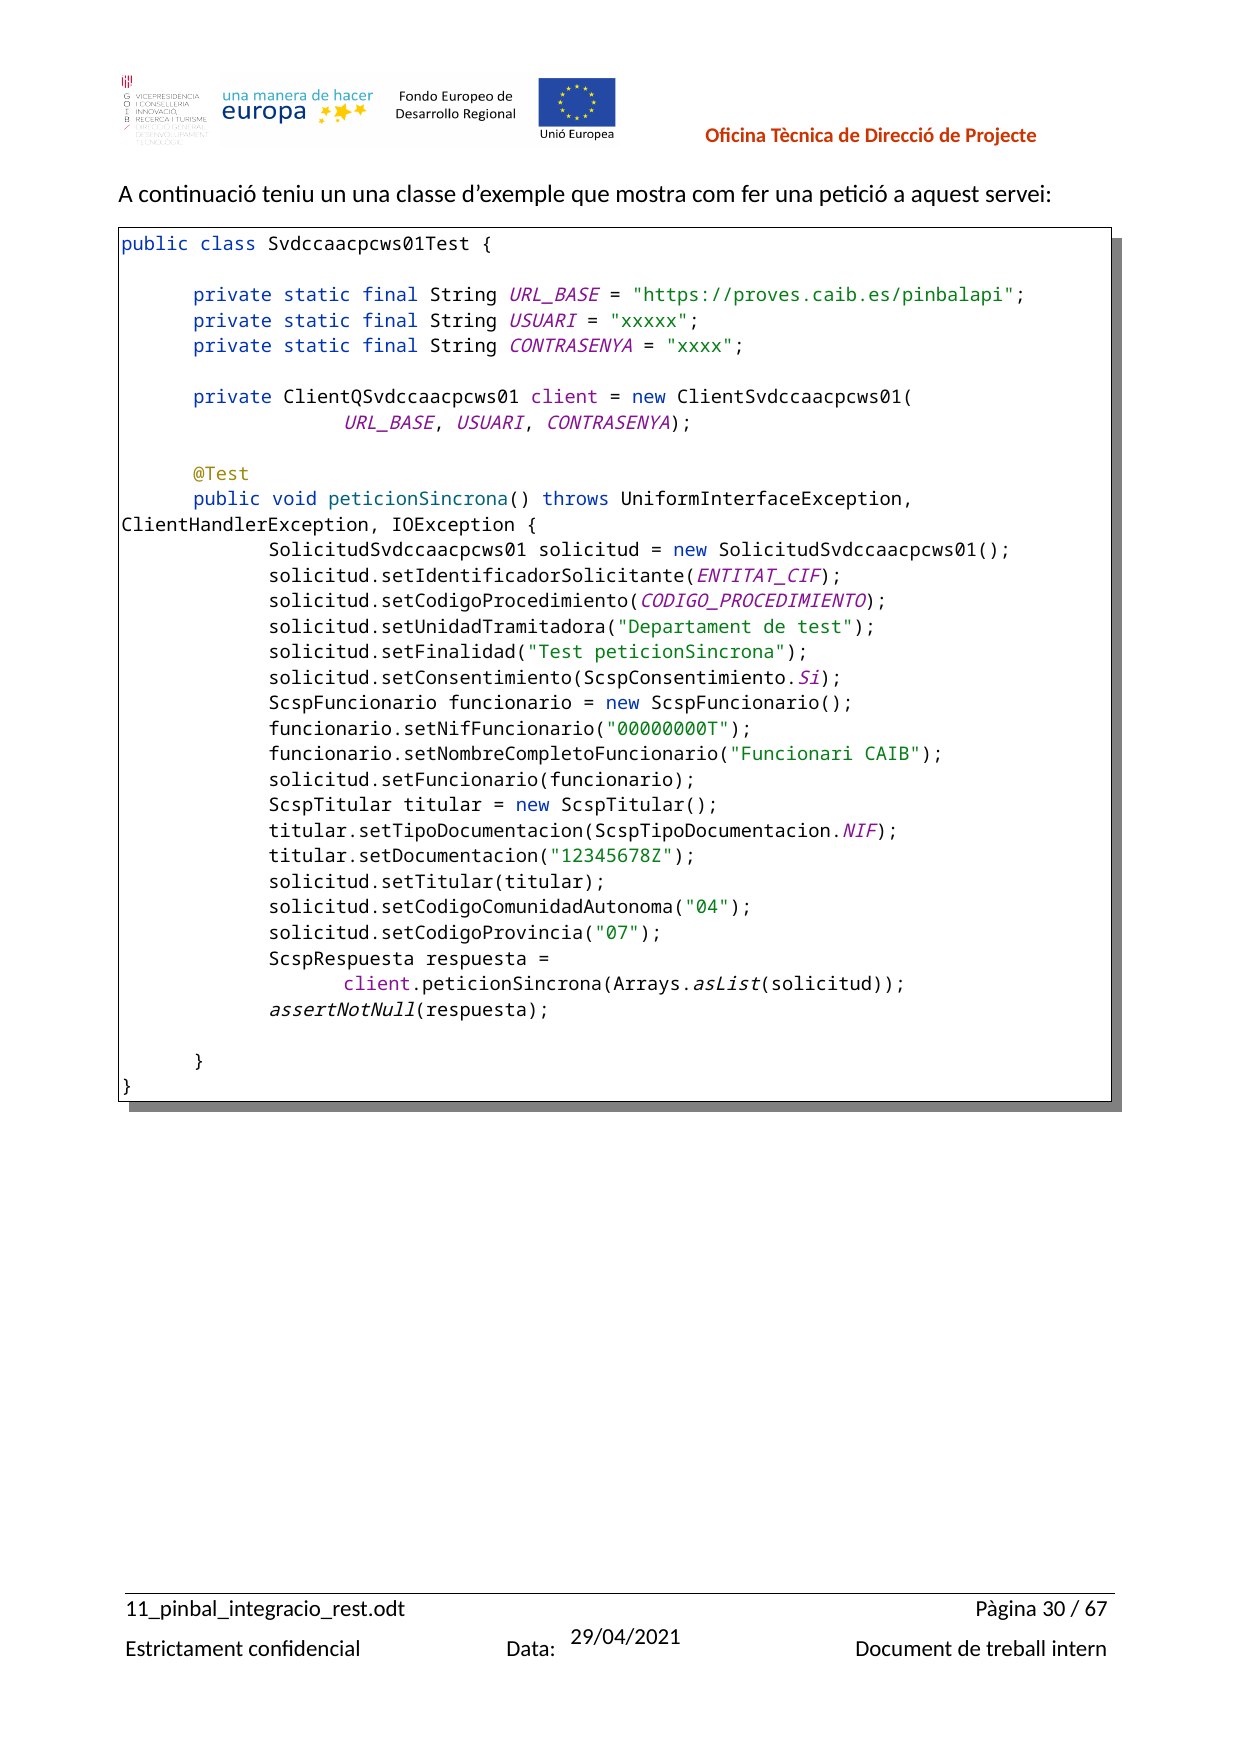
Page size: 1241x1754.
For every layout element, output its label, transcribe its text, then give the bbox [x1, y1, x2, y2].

text A continuació teniu un una classe d’exemple que mostra com fer una petició a aquest servei: [118, 178, 1122, 208]
picture [219, 73, 621, 147]
text client.peticionSincrona(Arrays.asList(solicitud)); assertNotNull(respuesta); } [119, 967, 1111, 1069]
text public class Svdccaacpcws01Test { private static final String URL_BASE = "https://proves.caib.es/pinbalapi"; private static final String USUARI = "xxxxx"; private static final String CONTRASENYA = "xxxx"; private ClientQSvdccaacpcws01 client = new ClientSvdccaacpcws01( [119, 228, 1111, 406]
text } [119, 1069, 1111, 1101]
text URL_BASE, USUARI, CONTRASENYA); @Test public void peticionSincrona() throws UniformInterfaceException, ClientHandlerException, IOException { SolicitudSvdccaacpcws01 solicitud = new SolicitudSvdccaacpcws01(); solicitud.setIdentificadorSolicitante(ENTITAT_CIF); solicitud.setCodigoProcedimiento(CODIGO_PROCEDIMIENTO); solicitud.setUnidadTramitadora("Departament de test"); solicitud.setFinalidad("Test peticionSincrona"); solicitud.setConsentimiento(ScspConsentimiento.Si); ScspFuncionario funcionario = new ScspFuncionario(); funcionario.setNifFuncionario("00000000T"); funcionario.setNombreCompletoFuncionario("Funcionari CAIB"); solicitud.setFuncionario(funcionario); ScspTitular titular = new ScspTitular(); titular.setTipoDocumentacion(ScspTipoDocumentacion.NIF); titular.setDocumentacion("12345678Z"); solicitud.setTitular(titular); solicitud.setCodigoComunidadAutonoma("04"); solicitud.setCodigoProvincia("07"); ScspRespuesta respuesta = [119, 406, 1111, 967]
picture [118, 73, 213, 147]
